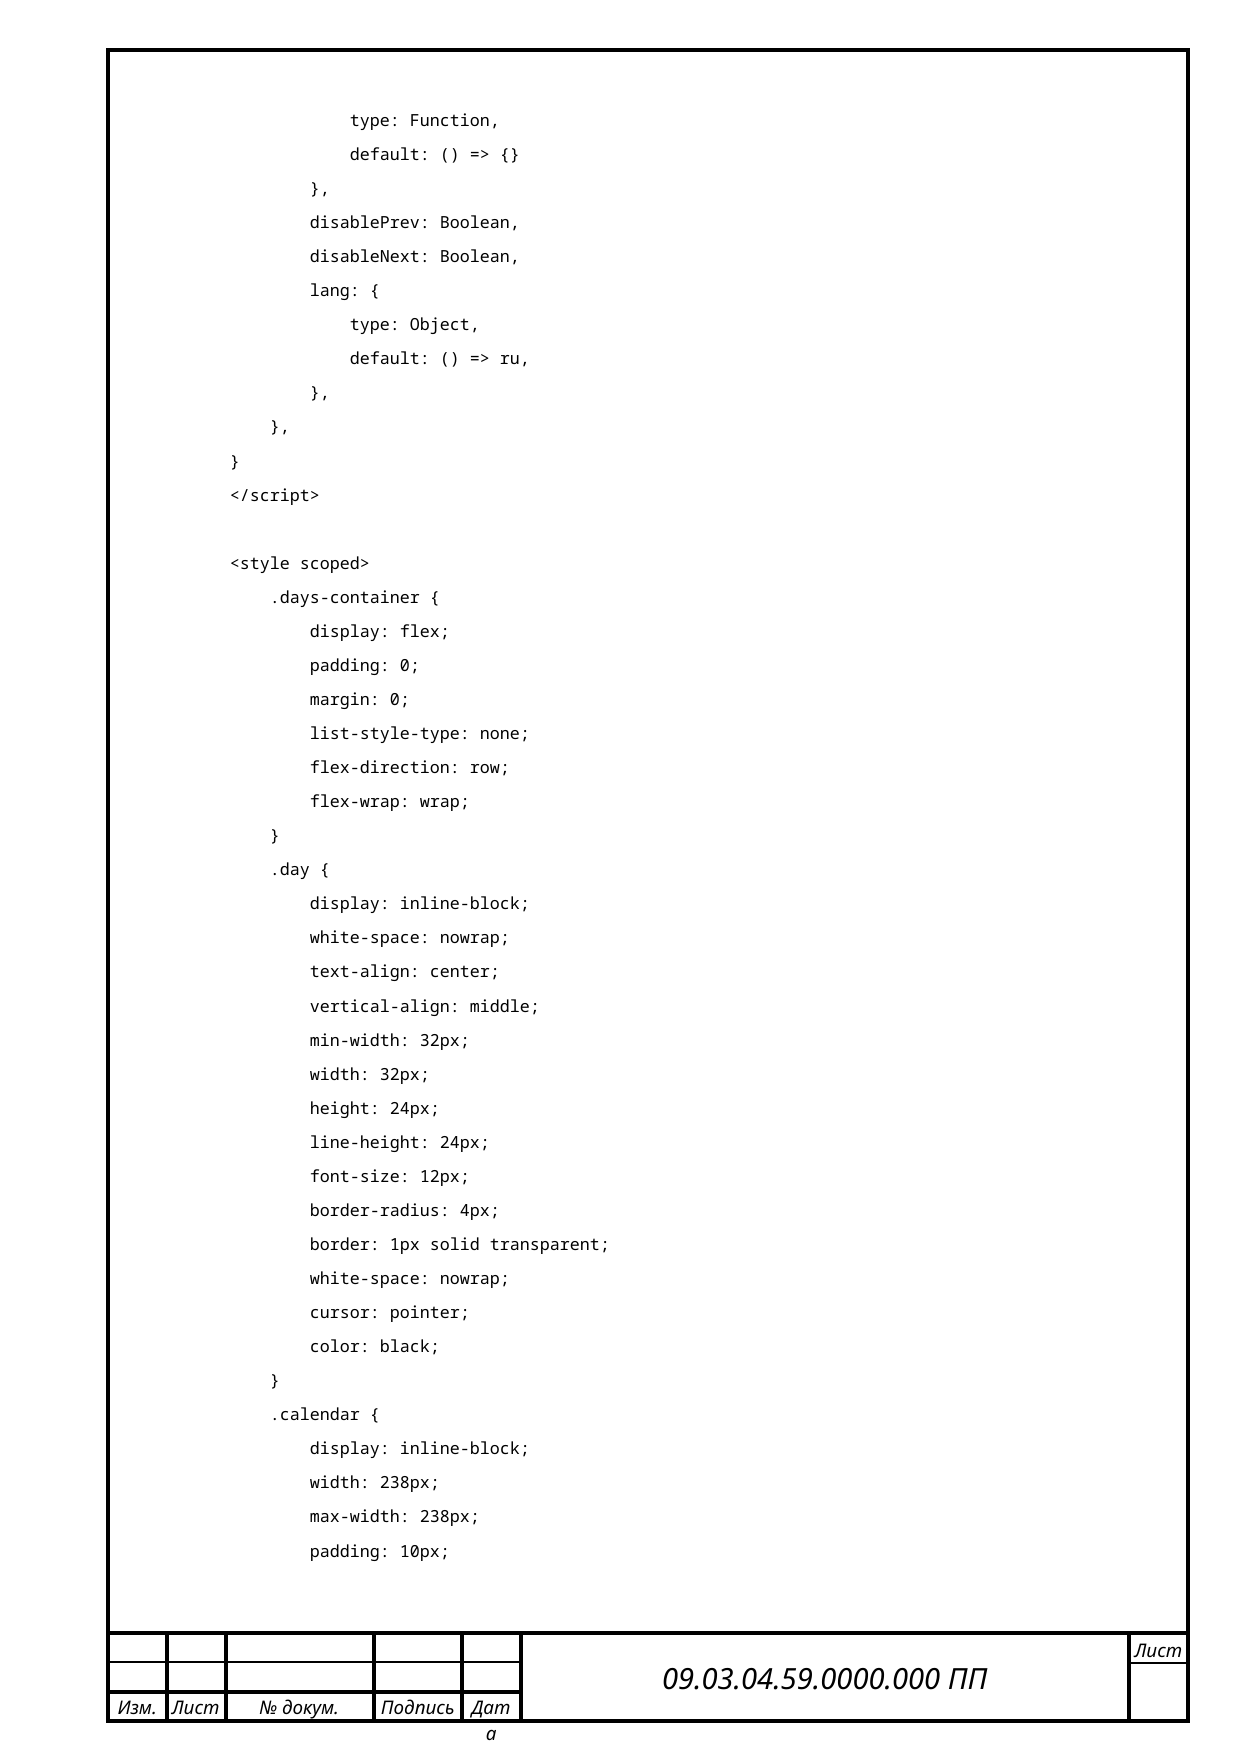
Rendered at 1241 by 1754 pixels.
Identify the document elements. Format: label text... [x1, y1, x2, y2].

text border-radius: 4px; [229, 1198, 1163, 1221]
text .days-container { [229, 585, 1163, 608]
text font-size: 12px; [229, 1164, 1163, 1187]
text width: 238px; [229, 1471, 1163, 1494]
text default: () => ru, [229, 347, 1163, 370]
text disablePrev: Boolean, [229, 211, 1163, 233]
text }, [229, 381, 1163, 404]
text type: Function, [229, 108, 1163, 131]
text lang: { [229, 279, 1163, 302]
text line-height: 24px; [229, 1130, 1163, 1153]
text flex-direction: row; [229, 756, 1163, 778]
text padding: 0; [229, 653, 1163, 676]
text min-width: 32px; [229, 1028, 1163, 1051]
text flex-wrap: wrap; [229, 790, 1163, 812]
text border: 1px solid transparent; [229, 1233, 1163, 1255]
text vertical-align: middle; [229, 994, 1163, 1017]
text <style scoped> [229, 551, 1163, 574]
text list-style-type: none; [229, 722, 1163, 744]
text display: flex; [229, 619, 1163, 642]
text } [229, 824, 1163, 847]
text }, [229, 415, 1163, 438]
text type: Object, [229, 313, 1163, 336]
text display: inline-block; [229, 1437, 1163, 1460]
text }, [229, 177, 1163, 199]
text height: 24px; [229, 1096, 1163, 1119]
text } [229, 449, 1163, 472]
text .calendar { [229, 1403, 1163, 1426]
text .day { [229, 858, 1163, 881]
text margin: 0; [229, 688, 1163, 710]
text cursor: pointer; [229, 1301, 1163, 1323]
text text-align: center; [229, 960, 1163, 983]
text default: () => {} [229, 143, 1163, 165]
text } [229, 1369, 1163, 1392]
text white-space: nowrap; [229, 926, 1163, 949]
text width: 32px; [229, 1062, 1163, 1085]
text white-space: nowrap; [229, 1267, 1163, 1289]
text max-width: 238px; [229, 1505, 1163, 1528]
text color: black; [229, 1335, 1163, 1357]
text </script> [229, 483, 1163, 506]
text display: inline-block; [229, 892, 1163, 915]
text padding: 10px; [229, 1539, 1163, 1562]
text disableNext: Boolean, [229, 245, 1163, 267]
